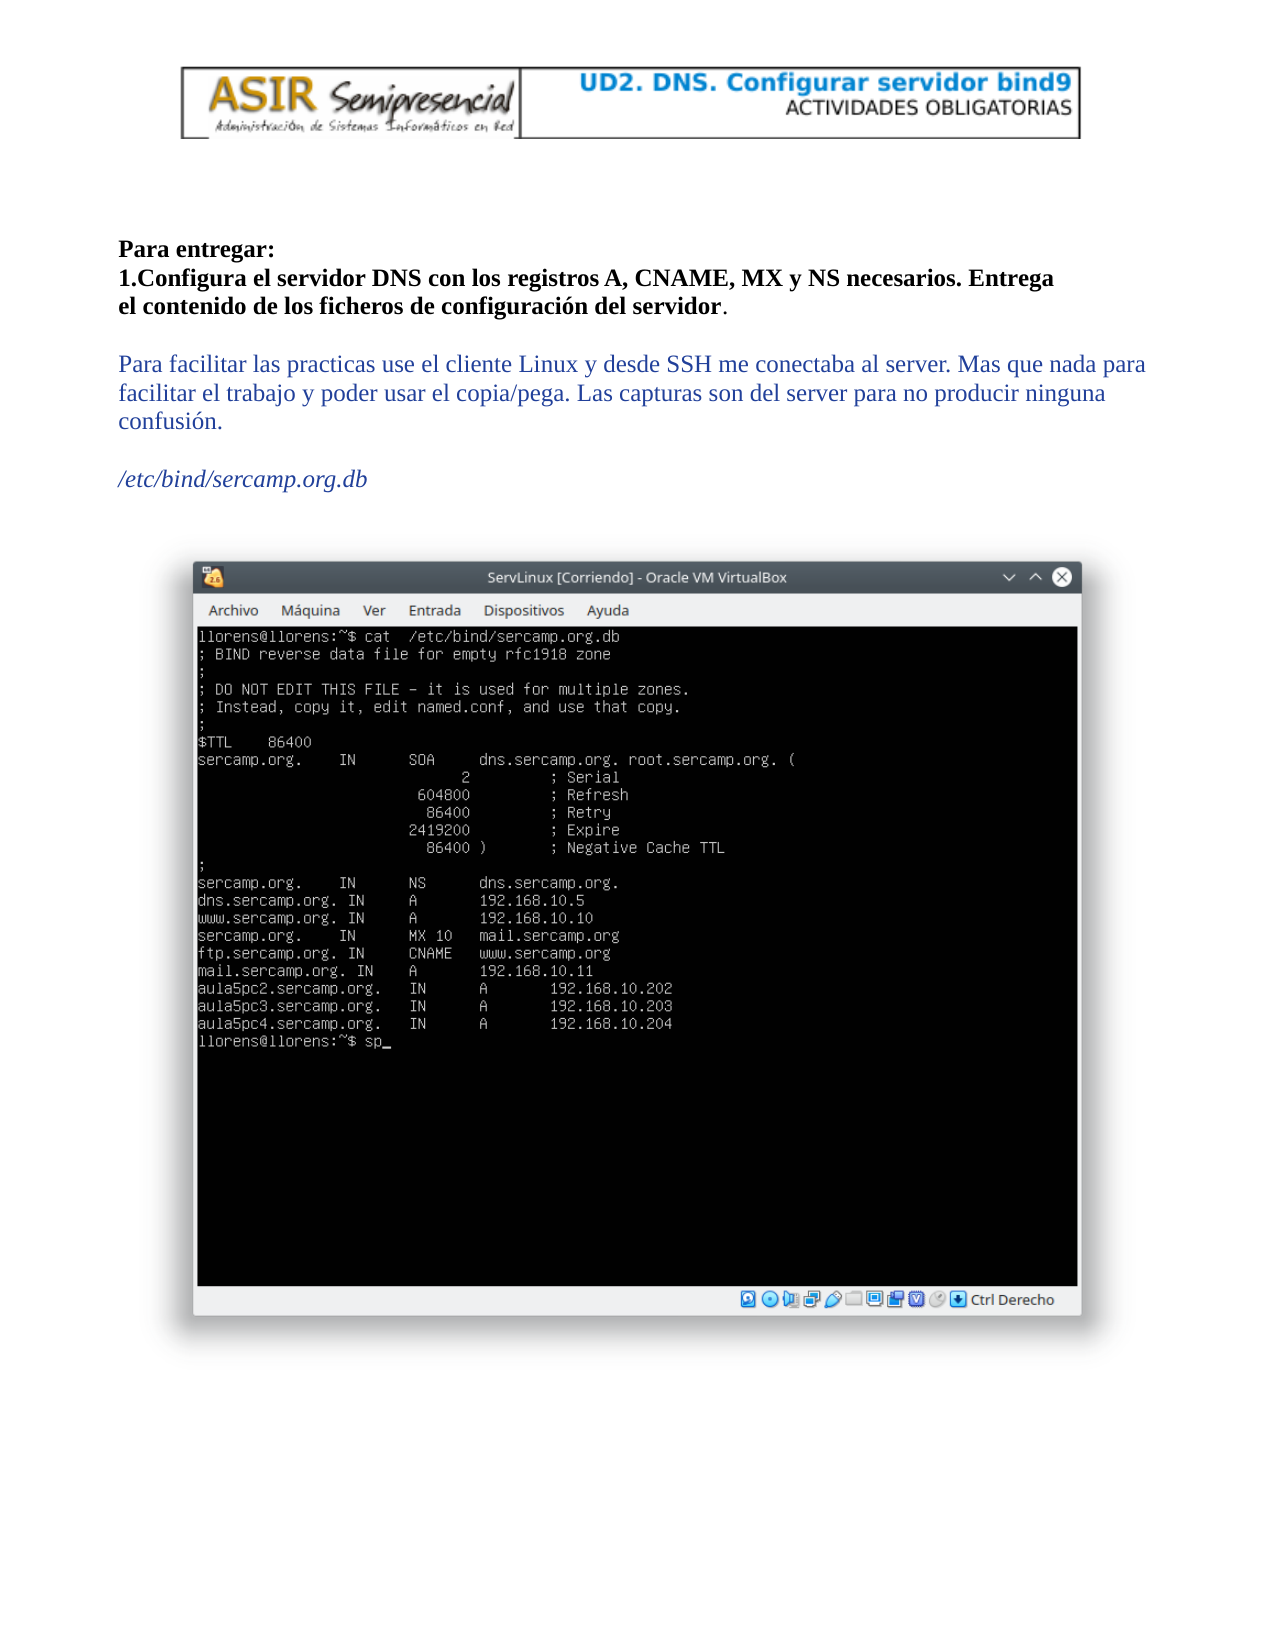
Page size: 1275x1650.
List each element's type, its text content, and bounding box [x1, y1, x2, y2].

text el contenido de los ficheros de configuración del servidor. [118, 291, 1157, 320]
text /etc/bind/sercamp.org.db [118, 464, 1157, 493]
text Para entregar: [118, 234, 1157, 263]
picture [178, 65, 1082, 139]
text 1.Configura el servidor DNS con los registros A, CNAME, MX y NS necesarios. Entrega [118, 263, 1157, 291]
text Para facilitar las practicas use el cliente Linux y desde SSH me conectaba al server. Mas que nada para facilitar el trabajo y poder usar el copia/pega. Las capturas son del server para no producir ninguna confusión. [118, 349, 1157, 435]
picture [126, 521, 1149, 1383]
